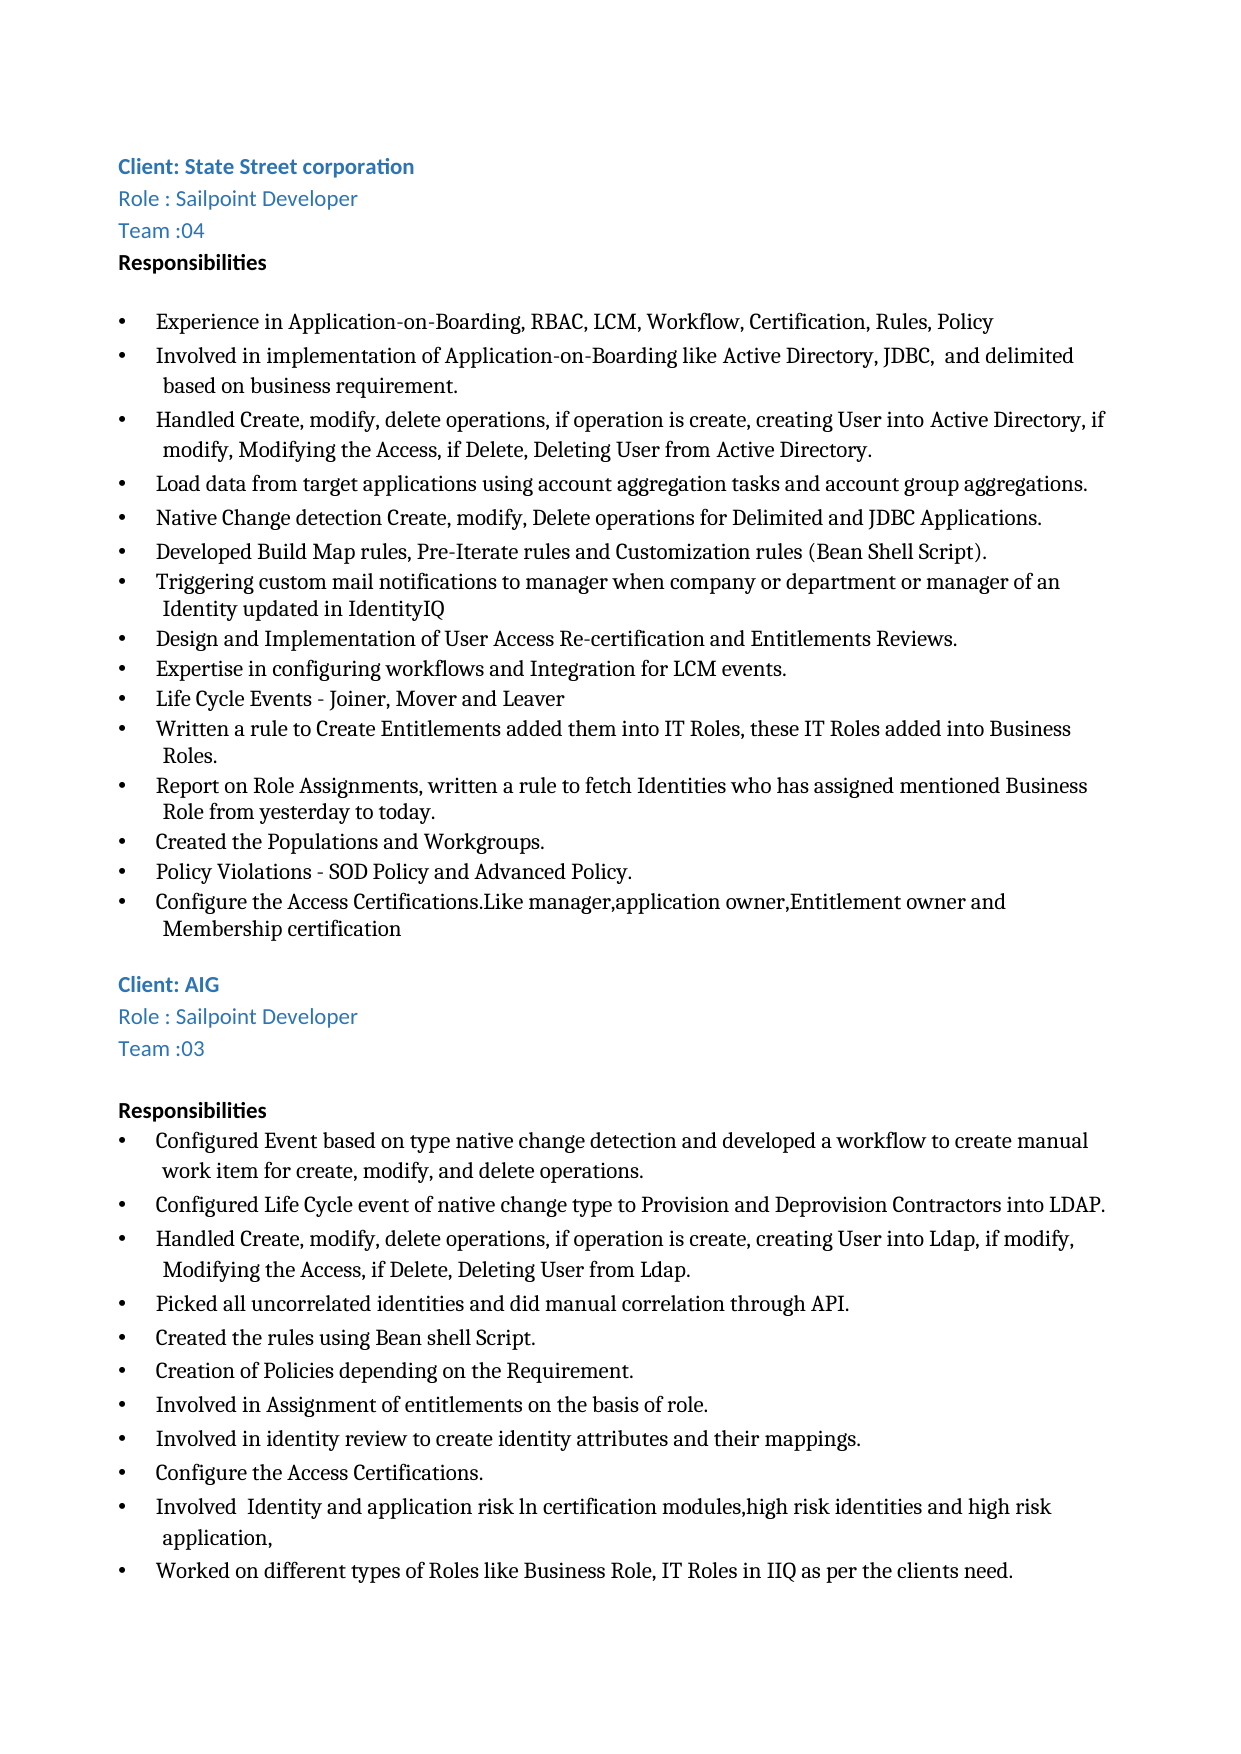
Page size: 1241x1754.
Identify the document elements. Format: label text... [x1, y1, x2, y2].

list Configured Life Cycle event of native change type to Provision and Deprovision Contractors into LDAP. [118, 1192, 1122, 1218]
text Responsibilities [118, 248, 1122, 276]
list Design and Implementation of User Access Re-certification and Entitlements Reviews. [118, 626, 1122, 652]
text Role : Sailpoint Developer [118, 1002, 1122, 1030]
list Configure the Access Certifications.Like manager,application owner,Entitlement owner and Membership certification [118, 889, 1122, 942]
list Load data from target applications using account aggregation tasks and account group aggregations. [118, 471, 1122, 497]
list Involved in identity review to create identity attributes and their mappings. [118, 1426, 1122, 1452]
list Life Cycle Events - Joiner, Mover and Leaver [118, 686, 1122, 712]
text Responsibilities [118, 1096, 1122, 1124]
list Configured Event based on type native change detection and developed a workflow to create manual work item for create, modify, and delete operations. [118, 1128, 1122, 1184]
list Written a rule to Create Entitlements added them into IT Roles, these IT Roles added into Business Roles. [118, 716, 1122, 769]
list Triggering custom mail notifications to manager when company or department or manager of an Identity updated in IdentityIQ [118, 569, 1122, 622]
list Policy Violations - SOD Policy and Advanced Policy. [118, 859, 1122, 885]
list Created the Populations and Workgroups. [118, 829, 1122, 855]
text Team :04 [118, 216, 1122, 244]
list Experience in Application-on-Boarding, RBAC, LCM, Workflow, Certification, Rules, Policy [118, 308, 1122, 335]
list Configure the Access Certifications. [118, 1460, 1122, 1486]
list Created the rules using Bean shell Script. [118, 1324, 1122, 1351]
list Handled Create, modify, delete operations, if operation is create, creating User into Active Directory, if modify, Modifying the Access, if Delete, Deleting User from Active Directory. [118, 407, 1122, 463]
list Native Change detection Create, modify, Delete operations for Delimited and JDBC Applications. [118, 505, 1122, 531]
list Creation of Policies depending on the Requirement. [118, 1358, 1122, 1384]
text Role : Sailpoint Developer [118, 184, 1122, 212]
list Developed Build Map rules, Pre-Iterate rules and Customization rules (Bean Shell Script). [118, 539, 1122, 565]
text Team :03 [118, 1034, 1122, 1062]
text Client: State Street corporation [118, 152, 1122, 180]
list Involved Identity and application risk ln certification modules,high risk identities and high risk application, [118, 1494, 1122, 1551]
list Worked on different types of Roles like Business Role, IT Roles in IIQ as per the clients need. [118, 1558, 1122, 1584]
list Involved in implementation of Application-on-Boarding like Active Directory, JDBC, and delimited based on business requirement. [118, 342, 1122, 399]
list Expertise in configuring workflows and Integration for LCM events. [118, 656, 1122, 682]
list Picked all uncorrelated identities and did manual correlation through API. [118, 1290, 1122, 1317]
list Handled Create, modify, delete operations, if operation is create, creating User into Ldap, if modify, Modifying the Access, if Delete, Deleting User from Ldap. [118, 1226, 1122, 1283]
text Client: AIG [118, 970, 1122, 998]
list Report on Role Assignments, written a rule to fetch Identities who has assigned mentioned Business Role from yesterday to today. [118, 772, 1122, 825]
list Involved in Assignment of entitlements on the basis of role. [118, 1392, 1122, 1418]
